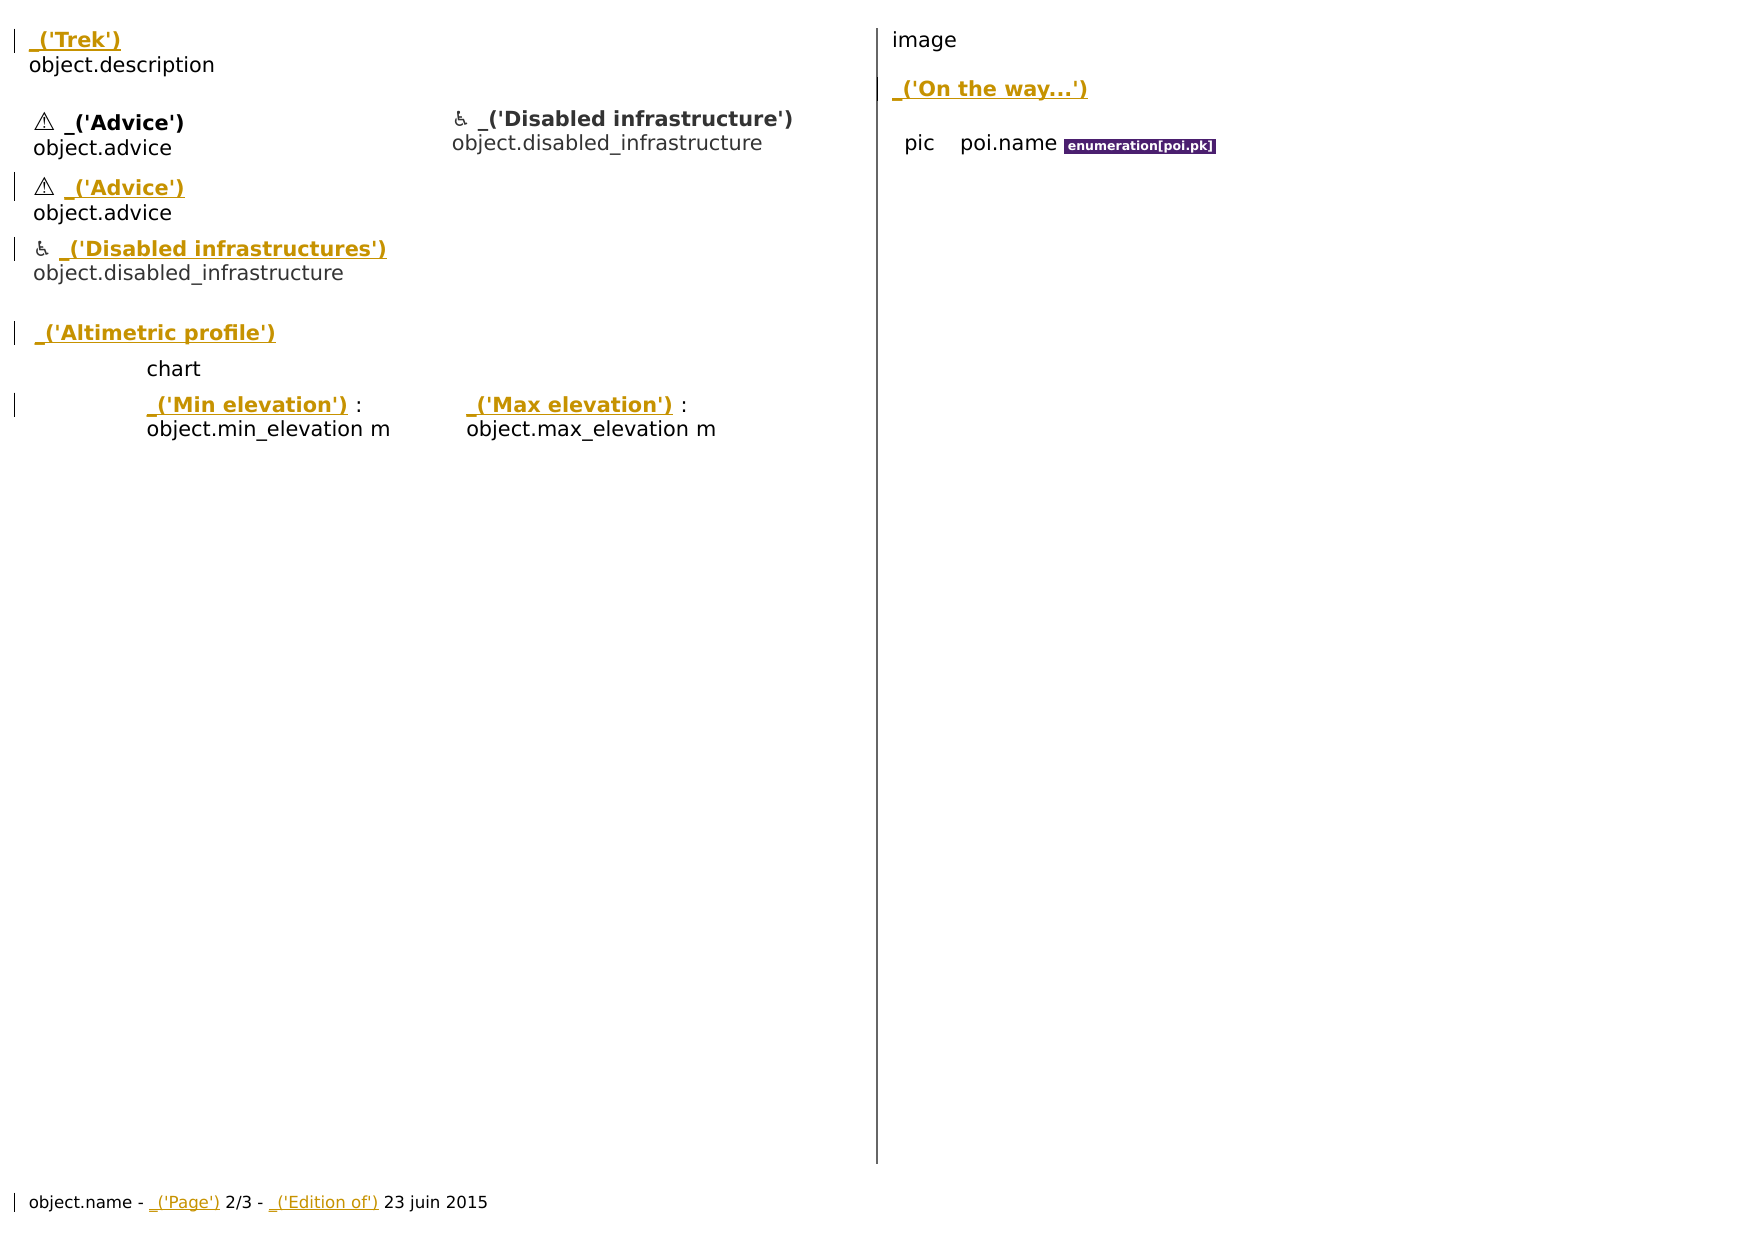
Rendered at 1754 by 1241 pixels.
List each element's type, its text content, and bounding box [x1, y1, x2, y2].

table_header pic [892, 126, 954, 161]
table_header poi.name 'enumeration[poi.pk]' [954, 126, 1308, 161]
table_header ⚠ _('Advice') object.advice [27, 101, 429, 166]
table_cell chart [141, 351, 862, 387]
table_cell [29, 351, 141, 387]
table_cell _('Max elevation') : object.max_elevation m [460, 387, 862, 447]
table_cell ⚠ _('Advice') object.advice [27, 166, 862, 231]
table_header ♿ _('Disabled infrastructure') object.disabled_infrastructure [446, 101, 862, 166]
text image [892, 28, 1725, 53]
text object.description [28, 53, 862, 77]
text _('Trek') [28, 28, 862, 53]
table_cell [29, 387, 141, 447]
table_cell ♿ _('Disabled infrastructures') object.disabled_infrastructure [27, 231, 862, 291]
table_header _('Altimetric profile') [29, 315, 862, 351]
table_cell _('Min elevation') : object.min_elevation m [141, 387, 460, 447]
table_header [429, 101, 446, 166]
text _('On the way...') [892, 77, 1725, 101]
